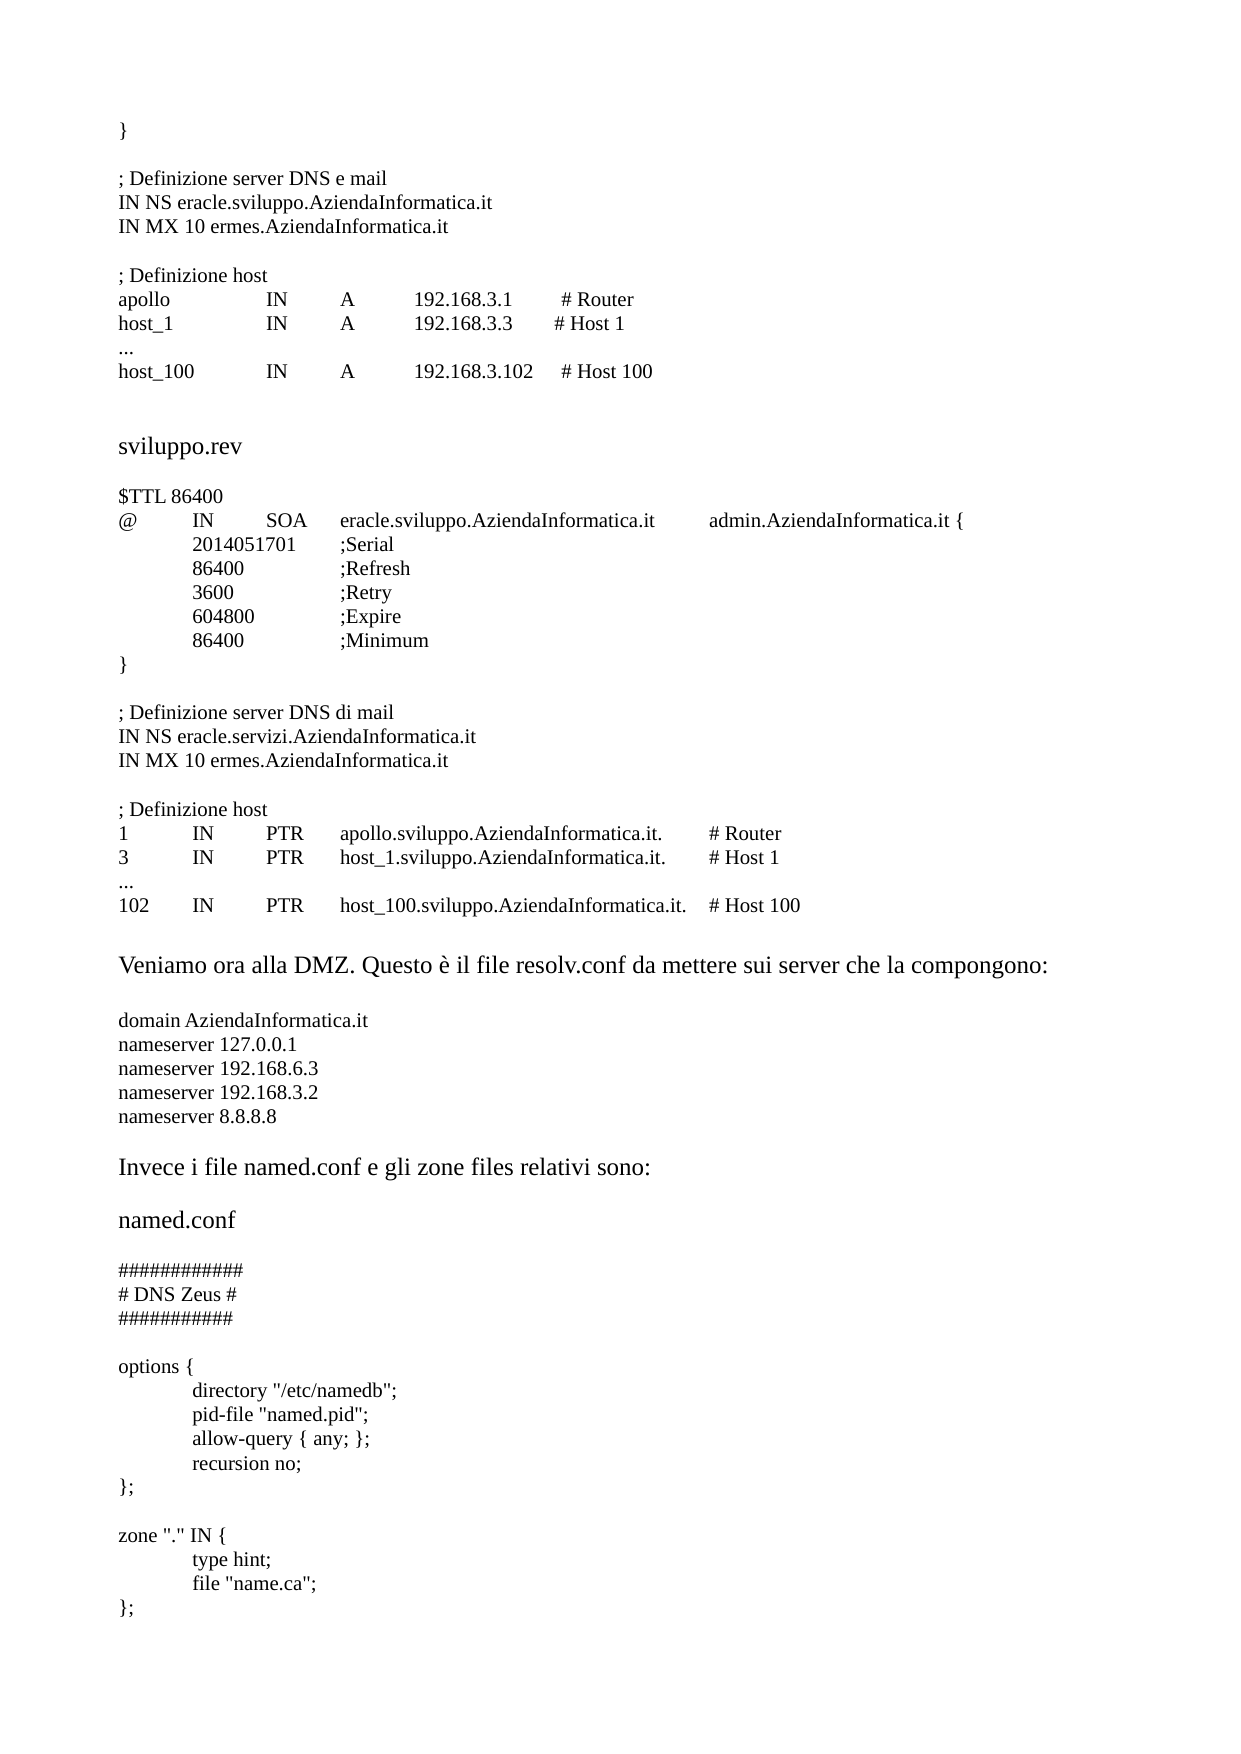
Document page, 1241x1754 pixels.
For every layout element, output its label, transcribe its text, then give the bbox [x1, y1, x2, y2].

text ############ # DNS Zeus # ########### options { directory "/etc/namedb"; pid-file "named.pid"; allow-query { any; }; recursion no; }; zone "." IN { type hint; file "name.ca"; }; [118, 1258, 1122, 1619]
text ; Definizione host [118, 797, 1122, 821]
text IN NS eracle.servizi.AziendaInformatica.it [118, 724, 1122, 748]
text ; Definizione server DNS di mail [118, 700, 1122, 724]
text 1 IN PTR apollo.sviluppo.AziendaInformatica.it. # Router [118, 821, 1122, 845]
text named.conf [118, 1205, 1122, 1234]
text Invece i file named.conf e gli zone files relativi sono: [118, 1152, 1122, 1181]
text ; Definizione host [118, 262, 1122, 287]
text IN MX 10 ermes.AziendaInformatica.it [118, 214, 1122, 238]
text 3 IN PTR host_1.sviluppo.AziendaInformatica.it. # Host 1 [118, 845, 1122, 869]
text 2014051701 ;Serial [118, 532, 1122, 556]
text ... [118, 869, 1122, 893]
text IN NS eracle.sviluppo.AziendaInformatica.it [118, 190, 1122, 214]
text host_100 IN A 192.168.3.102 # Host 100 [118, 359, 1122, 383]
text IN MX 10 ermes.AziendaInformatica.it [118, 748, 1122, 772]
text 86400 ;Minimum [118, 628, 1122, 652]
text host_1 IN A 192.168.3.3 # Host 1 [118, 311, 1122, 335]
text } [118, 118, 1122, 142]
text Veniamo ora alla DMZ. Questo è il file resolv.conf da mettere sui server che la compongono: [118, 950, 1122, 979]
text 604800 ;Expire [118, 604, 1122, 628]
text nameserver 8.8.8.8 [118, 1104, 1122, 1128]
text domain AziendaInformatica.it nameserver 127.0.0.1 nameserver 192.168.6.3 nameserver 192.168.3.2 [118, 1008, 1122, 1104]
text apollo IN A 192.168.3.1 # Router [118, 287, 1122, 311]
text sviluppo.rev [118, 431, 1122, 460]
text $TTL 86400 [118, 484, 1122, 508]
text ... [118, 335, 1122, 359]
text ; Definizione server DNS e mail [118, 166, 1122, 190]
text 86400 ;Refresh [118, 556, 1122, 580]
text @ IN SOA eracle.sviluppo.AziendaInformatica.it admin.AziendaInformatica.it { [118, 508, 1122, 532]
text 3600 ;Retry [118, 580, 1122, 604]
text } [118, 652, 1122, 676]
text 102 IN PTR host_100.sviluppo.AziendaInformatica.it. # Host 100 [118, 893, 1122, 917]
